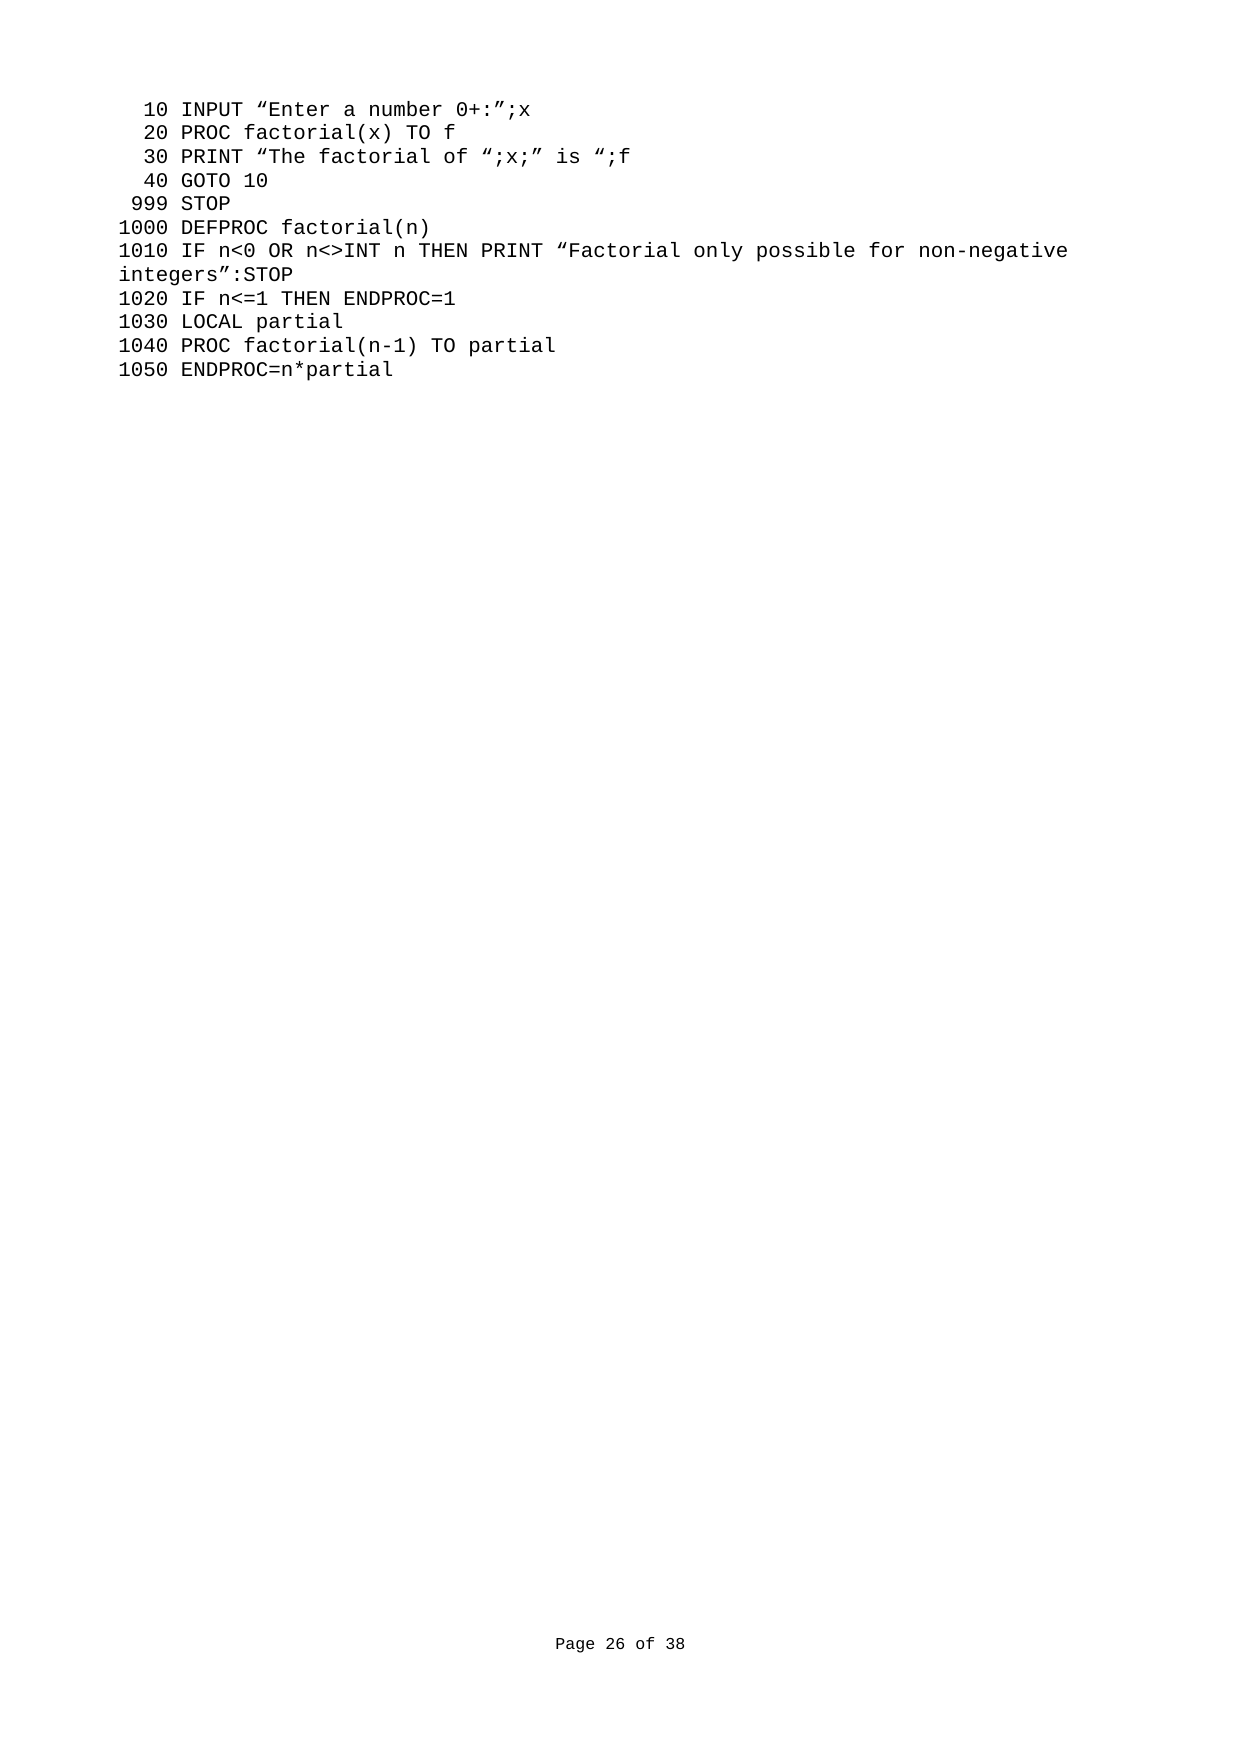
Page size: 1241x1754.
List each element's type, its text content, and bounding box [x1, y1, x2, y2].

text 1010 IF n<0 OR n<>INT n THEN PRINT “Factorial only possible for non-negative integers”:STOP [118, 241, 1122, 288]
text 1000 DEFPROC factorial(n) [118, 217, 1122, 241]
text 1030 LOCAL partial [118, 311, 1122, 335]
text 30 PRINT “The factorial of “;x;” is “;f [118, 146, 1122, 169]
text 10 INPUT “Enter a number 0+:”;x [118, 99, 1122, 122]
text 999 STOP [118, 193, 1122, 217]
text 1050 ENDPROC=n*partial [118, 359, 1122, 382]
text 40 GOTO 10 [118, 169, 1122, 193]
text 20 PROC factorial(x) TO f [118, 122, 1122, 146]
text 1020 IF n<=1 THEN ENDPROC=1 [118, 288, 1122, 311]
text 1040 PROC factorial(n-1) TO partial [118, 335, 1122, 359]
